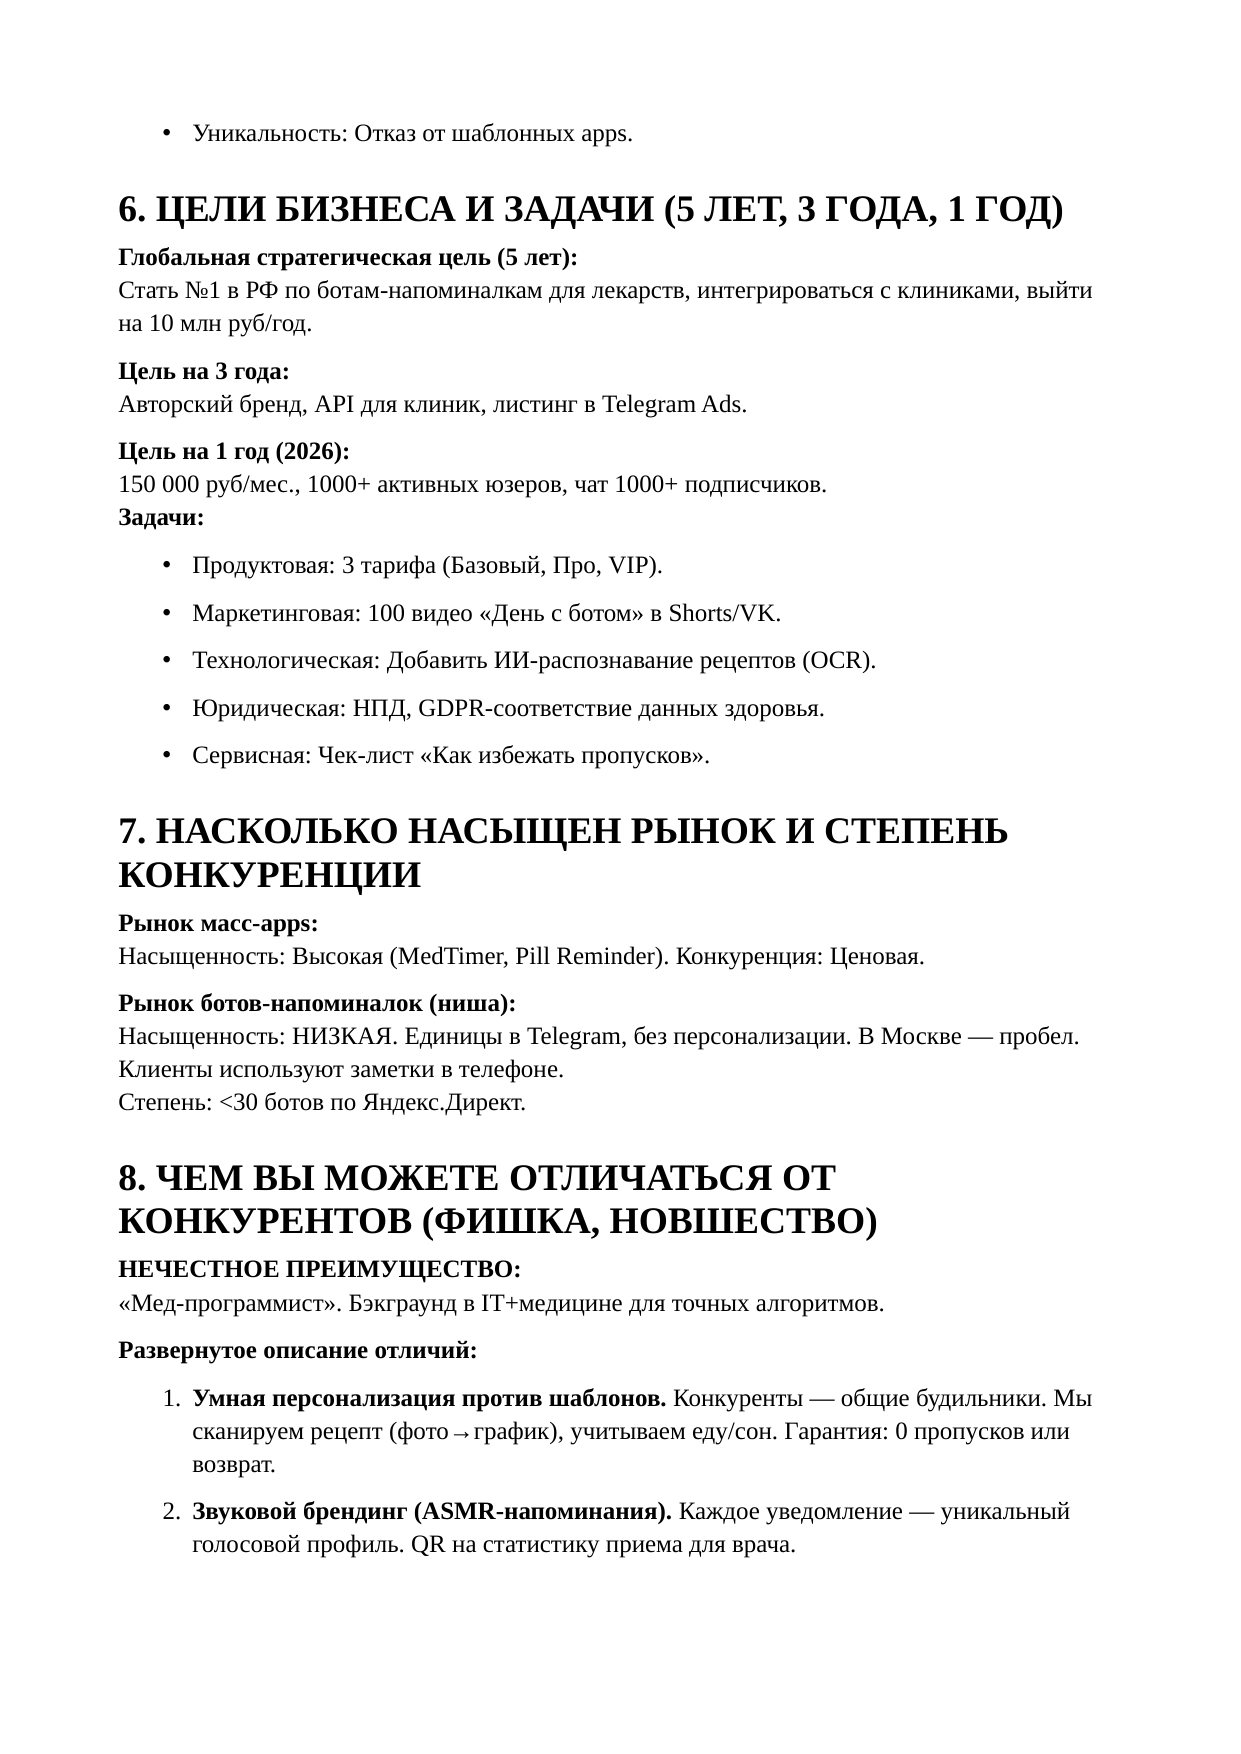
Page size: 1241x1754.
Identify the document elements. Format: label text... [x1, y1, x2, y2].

subtitle 6. ЦЕЛИ БИЗНЕСА И ЗАДАЧИ (5 ЛЕТ, 3 ГОДА, 1 ГОД) [118, 187, 1122, 230]
text Цель на 1 год (2026): 150 000 руб/мес., 1000+ активных юзеров, чат 1000+ подписчиков. Задачи: [118, 436, 1122, 531]
text Развернутое описание отличий: [118, 1335, 1122, 1364]
list Умная персонализация против шаблонов. Конкуренты — общие будильники. Мы сканируем рецепт (фото→график), учитываем еду/сон. Гарантия: 0 пропусков или возврат. [162, 1383, 1122, 1478]
list Сервисная: Чек-лист «Как избежать пропусков». [162, 741, 1122, 769]
subtitle 8. ЧЕМ ВЫ МОЖЕТЕ ОТЛИЧАТЬСЯ ОТ КОНКУРЕНТОВ (ФИШКА, НОВШЕСТВО) [118, 1156, 1122, 1242]
list Продуктовая: 3 тарифа (Базовый, Про, VIP). [162, 550, 1122, 579]
text Рынок масс-apps: Насыщенность: Высокая (MedTimer, Pill Reminder). Конкуренция: Ценовая. [118, 908, 1122, 969]
text Глобальная стратегическая цель (5 лет): Стать №1 в РФ по ботам-напоминалкам для лекарств, интегрироваться с клиниками, выйти на 10 млн руб/год. [118, 242, 1122, 337]
list Технологическая: Добавить ИИ-распознавание рецептов (OCR). [162, 645, 1122, 674]
text Рынок ботов-напоминалок (ниша): Насыщенность: НИЗКАЯ. Единицы в Telegram, без персонализации. В Москве — пробел. Клиенты используют заметки в телефоне. Степень: <30 ботов по Яндекс.Директ. [118, 988, 1122, 1116]
text Цель на 3 года: Авторский бренд, API для клиник, листинг в Telegram Ads. [118, 356, 1122, 418]
list Юридическая: НПД, GDPR-соответствие данных здоровья. [162, 693, 1122, 722]
list Звуковой брендинг (ASMR-напоминания). Каждое уведомление — уникальный голосовой профиль. QR на статистику приема для врача. [162, 1496, 1122, 1558]
text НЕЧЕСТНОЕ ПРЕИМУЩЕСТВО: «Мед-программист». Бэкграунд в IT+медицине для точных алгоритмов. [118, 1254, 1122, 1316]
subtitle 7. НАСКОЛЬКО НАСЫЩЕН РЫНОК И СТЕПЕНЬ КОНКУРЕНЦИИ [118, 809, 1122, 895]
list Маркетинговая: 100 видео «День с ботом» в Shorts/VK. [162, 598, 1122, 626]
list Уникальность: Отказ от шаблонных apps. [162, 118, 1122, 147]
